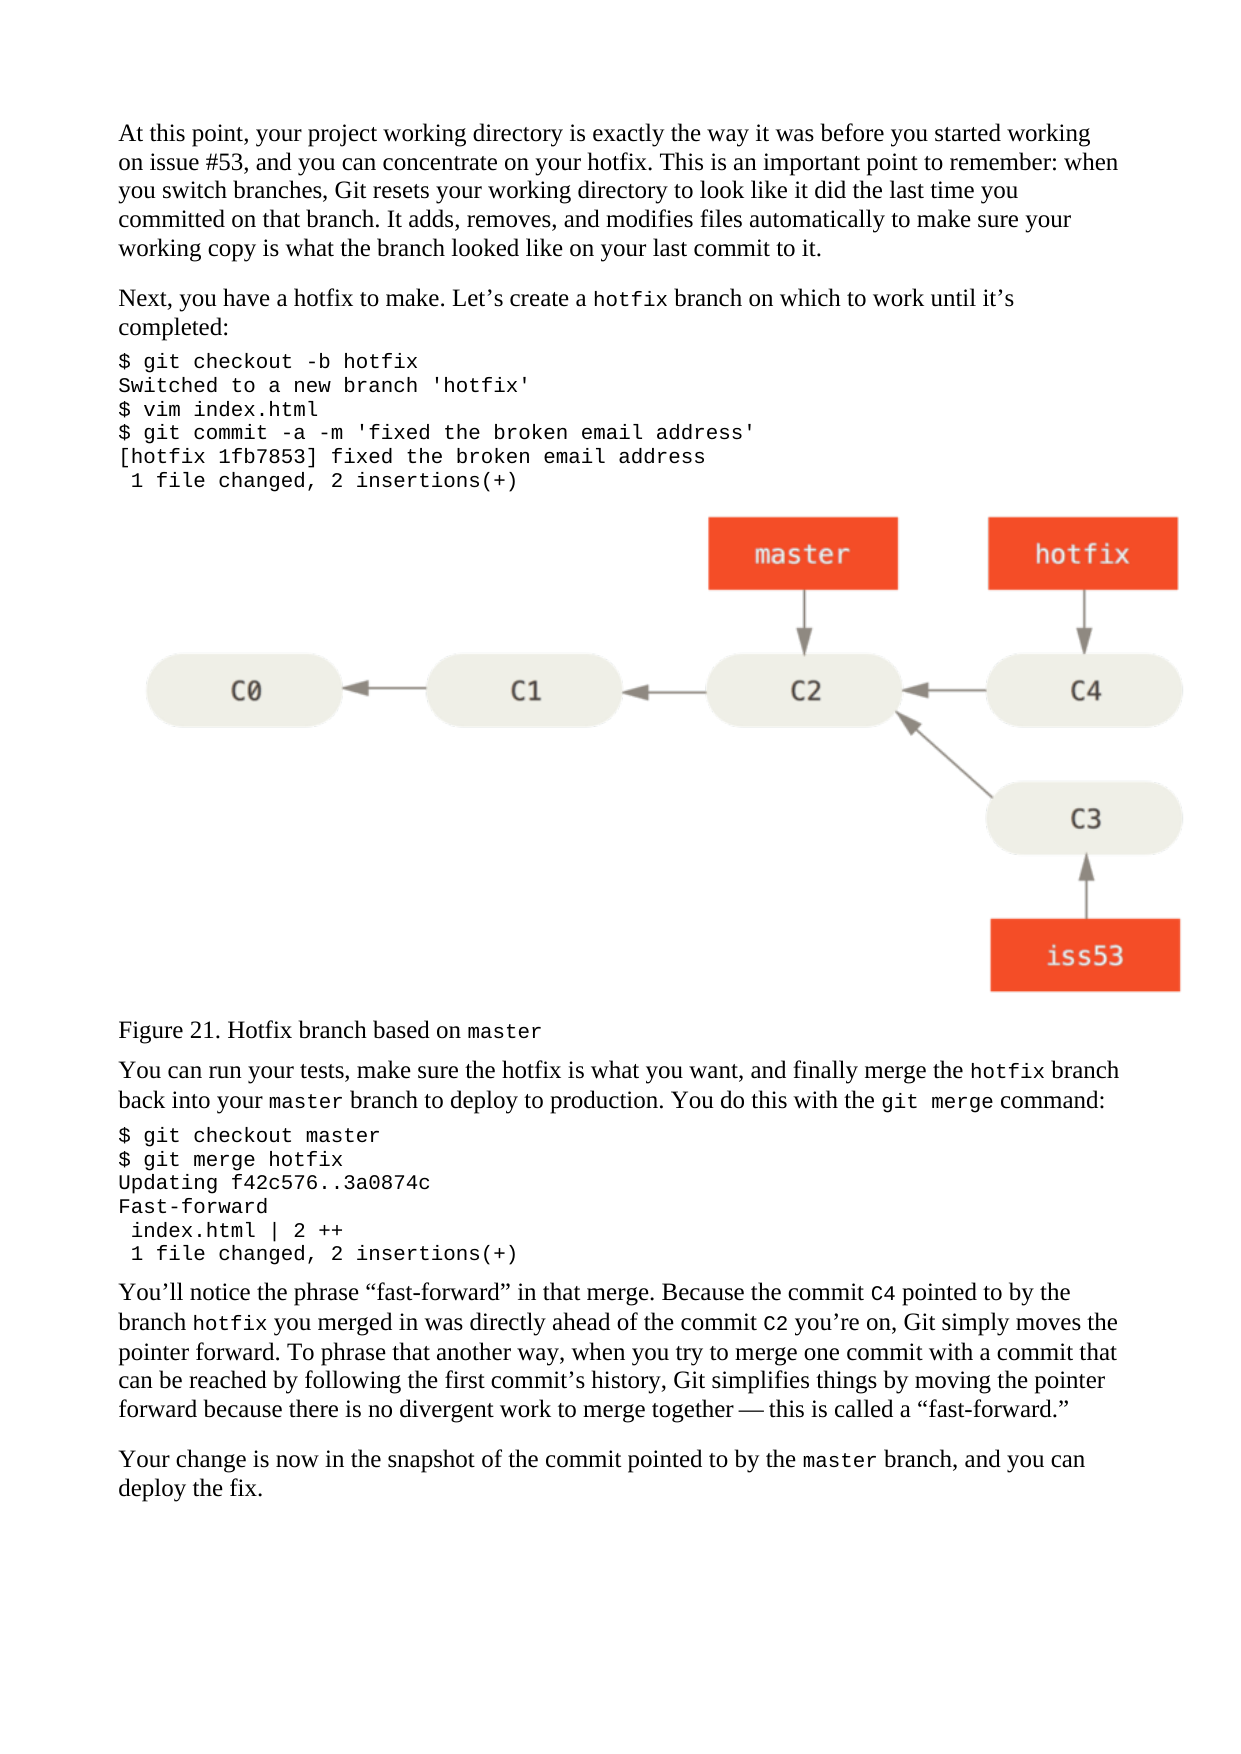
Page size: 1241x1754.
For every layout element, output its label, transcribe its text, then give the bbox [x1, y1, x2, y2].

text Your change is now in the snapshot of the commit pointed to by the master branch, and you can deploy the fix. [118, 1444, 1122, 1502]
text Fast-forward [118, 1196, 1122, 1220]
text $ git merge hotfix [118, 1149, 1122, 1172]
text At this point, your project working directory is exactly the way it was before you started working on issue #53, and you can concentrate on your hotfix. This is an important point to remember: when you switch branches, Git resets your working directory to look like it did the last time you committed on that branch. It adds, removes, and modifies files automatically to make sure your working copy is what the branch looked like on your last commit to it. [118, 118, 1122, 262]
text 1 file changed, 2 insertions(+) [118, 470, 1122, 493]
text You can run your tests, make sure the hotfix is what you want, and finally merge the hotfix branch back into your master branch to deploy to production. You do this with the git merge command: [118, 1056, 1122, 1115]
text index.html | 2 ++ [118, 1220, 1122, 1243]
text $ git commit -a -m 'fixed the broken email address' [118, 422, 1122, 446]
text 1 file changed, 2 insertions(+) [118, 1243, 1122, 1267]
text Next, you have a hotfix to make. Let’s create a hotfix branch on which to work until it’s completed: [118, 283, 1122, 341]
picture [118, 493, 1209, 1016]
text [hotfix 1fb7853] fixed the broken email address [118, 446, 1122, 470]
text Figure 21. Hotfix branch based on master [118, 1016, 1122, 1045]
text $ git checkout -b hotfix [118, 351, 1122, 375]
text $ vim index.html [118, 399, 1122, 422]
text You’ll notice the phrase “fast-forward” in that merge. Because the commit C4 pointed to by the branch hotfix you merged in was directly ahead of the commit C2 you’re on, Git simply moves the pointer forward. To phrase that another way, when you try to merge one commit with a commit that can be reached by following the first commit’s history, Git simplifies things by moving the pointer forward because there is no divergent work to merge together — this is called a “fast-forward.” [118, 1277, 1122, 1423]
text Switched to a new branch 'hotfix' [118, 375, 1122, 399]
text $ git checkout master [118, 1125, 1122, 1149]
text Updating f42c576..3a0874c [118, 1172, 1122, 1196]
